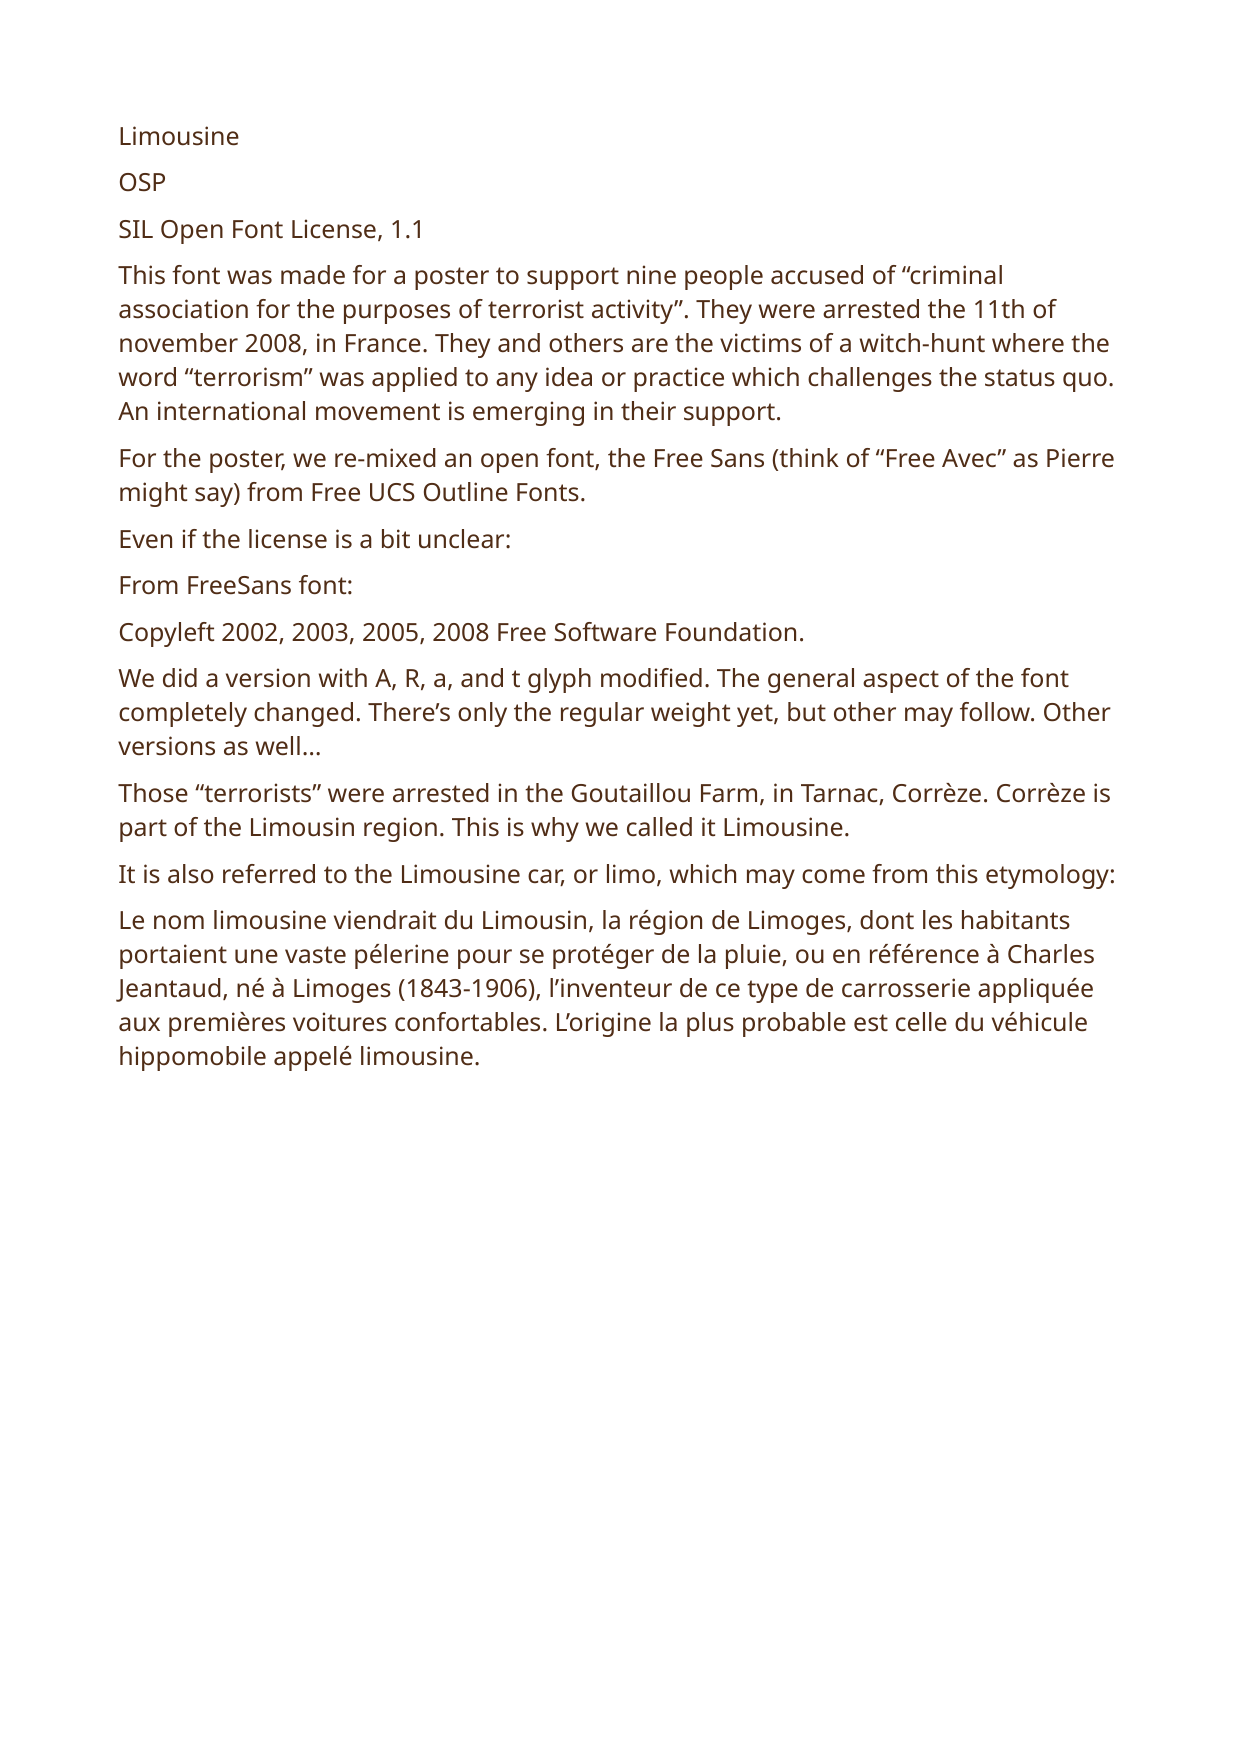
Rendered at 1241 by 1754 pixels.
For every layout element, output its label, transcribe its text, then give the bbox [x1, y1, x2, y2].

text OSP [118, 165, 1122, 199]
text From FreeSans font: [118, 568, 1122, 602]
text Le nom limousine viendrait du Limousin, la région de Limoges, dont les habitants portaient une vaste pélerine pour se protéger de la pluie, ou en référence à Charles Jeantaud, né à Limoges (1843-1906), l’inventeur de ce type de carrosserie appliquée aux premières voitures confortables. L’origine la plus probable est celle du véhicule hippomobile appelé limousine. [118, 903, 1122, 1073]
text This font was made for a poster to support nine people accused of “criminal association for the purposes of terrorist activity”. They were arrested the 11th of november 2008, in France. They and others are the victims of a witch-hunt where the word “terrorism” was applied to any idea or practice which challenges the status quo. An international movement is emerging in their support. [118, 258, 1122, 428]
text Even if the license is a bit unclear: [118, 521, 1122, 555]
text For the poster, we re-mixed an open font, the Free Sans (think of “Free Avec” as Pierre might say) from Free UCS Outline Fonts. [118, 441, 1122, 509]
text SIL Open Font License, 1.1 [118, 211, 1122, 245]
text Limousine [118, 118, 1122, 152]
text We did a version with A, R, a, and t glyph modified. The general aspect of the font completely changed. There’s only the regular weight yet, but other may follow. Other versions as well… [118, 661, 1122, 763]
text Those “terrorists” were arrested in the Goutaillou Farm, in Tarnac, Corrèze. Corrèze is part of the Limousin region. This is why we called it Limousine. [118, 776, 1122, 844]
text It is also referred to the Limousine car, or limo, which may come from this etymology: [118, 856, 1122, 890]
text Copyleft 2002, 2003, 2005, 2008 Free Software Foundation. [118, 614, 1122, 648]
